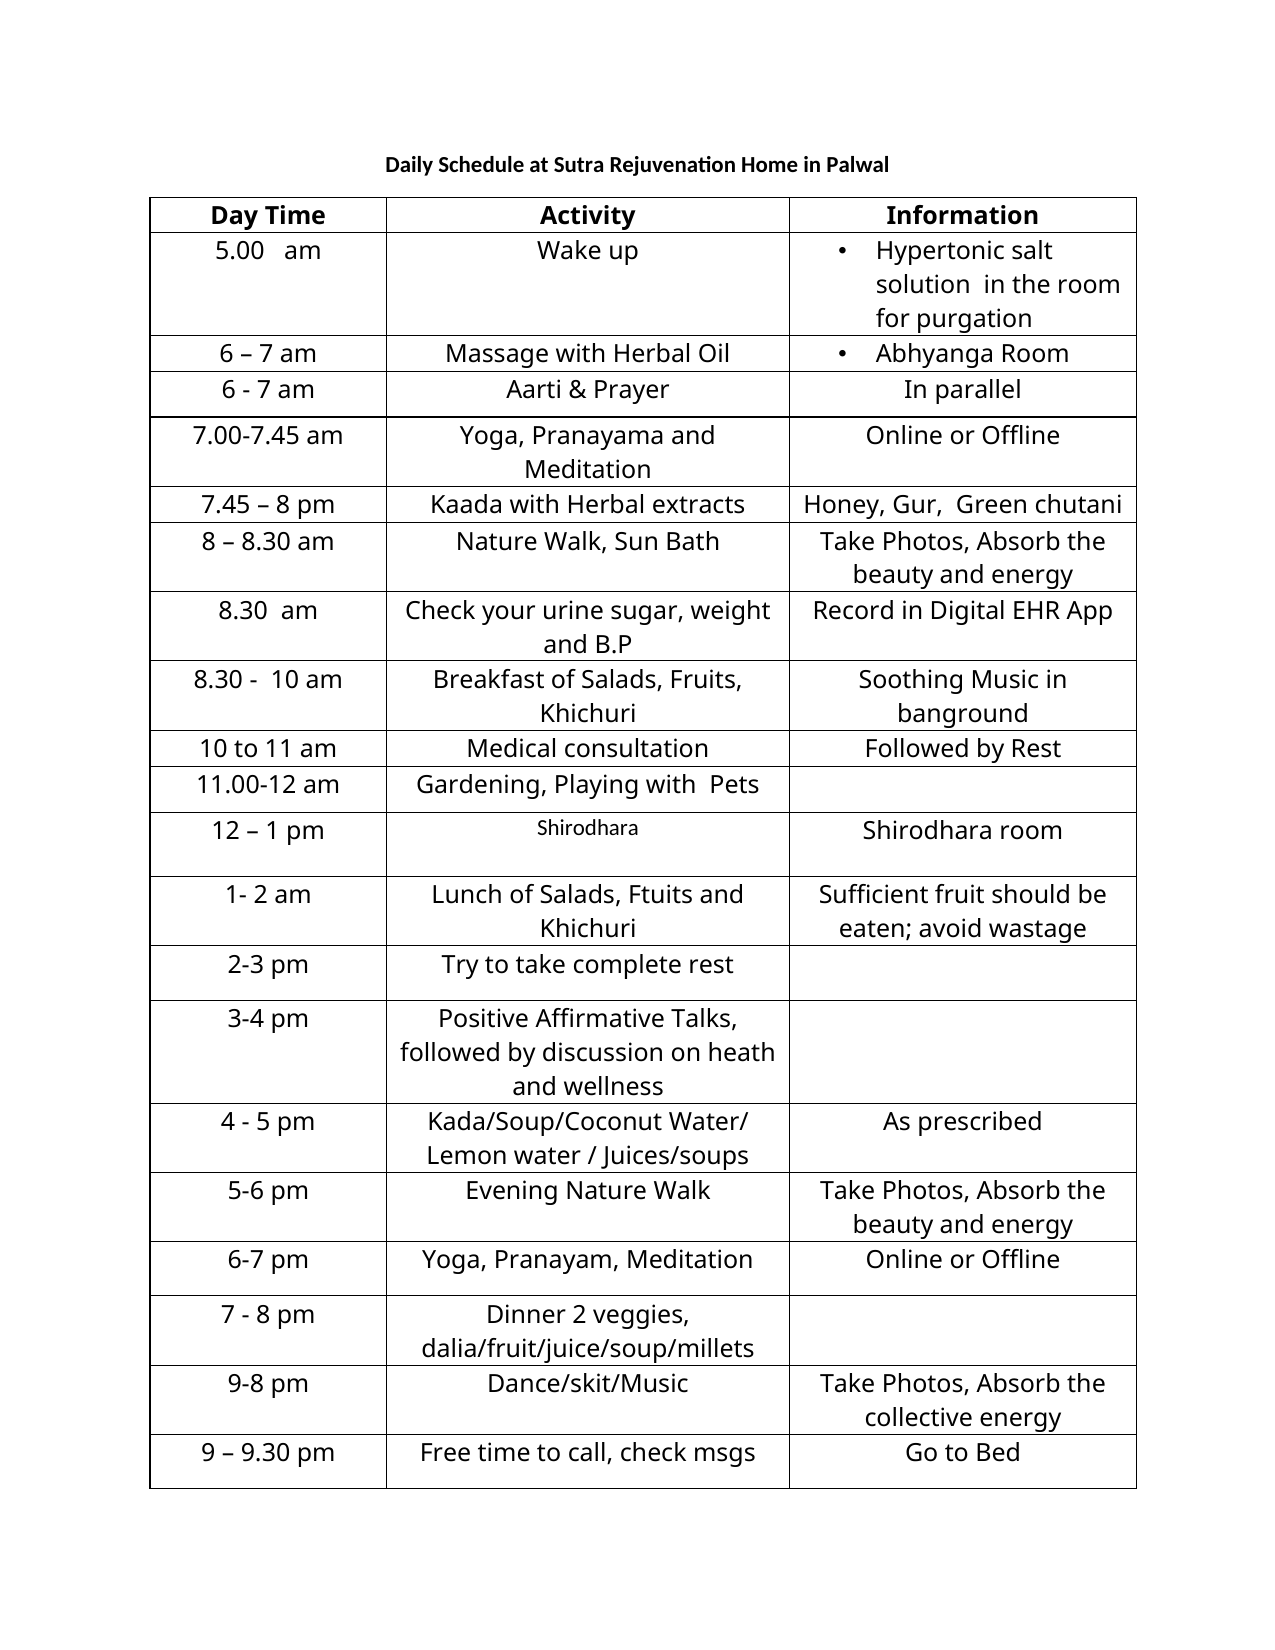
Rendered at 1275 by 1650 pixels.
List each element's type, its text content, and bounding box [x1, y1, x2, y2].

table_cell 8.30 - 10 am [151, 661, 386, 729]
table_cell Followed by Rest [790, 731, 1136, 766]
table_cell As prescribed [790, 1104, 1136, 1172]
table_cell Abhyanga Room [790, 336, 1136, 371]
table_cell 4 - 5 pm [151, 1104, 386, 1172]
table_cell Kaada with Herbal extracts [387, 487, 789, 522]
table_cell Dinner 2 veggies, dalia/fruit/juice/soup/millets [387, 1296, 789, 1364]
table_cell Take Photos, Absorb the beauty and energy [790, 1173, 1136, 1241]
table_cell Evening Nature Walk [387, 1173, 789, 1241]
table_cell Nature Walk, Sun Bath [387, 523, 789, 591]
table_cell 7 - 8 pm [151, 1296, 386, 1364]
table_cell 3-4 pm [151, 1001, 386, 1103]
table_cell Online or Offline [790, 418, 1136, 486]
table_cell [790, 1001, 1136, 1103]
table_cell Gardening, Playing with Pets [387, 767, 789, 812]
table_cell 5.00 am [151, 233, 386, 335]
table_header Information [790, 198, 1136, 232]
table_cell [790, 946, 1136, 999]
table_cell [790, 767, 1136, 812]
table_header Day Time [151, 198, 386, 232]
table_header Activity [387, 198, 789, 232]
table_cell Shirodhara [387, 813, 789, 876]
table_cell In parallel [790, 372, 1136, 416]
table_cell 8.30 am [151, 592, 386, 660]
table_cell Yoga, Pranayam, Meditation [387, 1242, 789, 1295]
table_cell Lunch of Salads, Ftuits and Khichuri [387, 877, 789, 945]
table_cell Online or Offline [790, 1242, 1136, 1295]
table_cell Record in Digital EHR App [790, 592, 1136, 660]
table_cell Positive Affirmative Talks, followed by discussion on heath and wellness [387, 1001, 789, 1103]
table_cell Massage with Herbal Oil [387, 336, 789, 371]
table_cell Take Photos, Absorb the collective energy [790, 1366, 1136, 1434]
table_cell Dance/skit/Music [387, 1366, 789, 1434]
table_cell 6 – 7 am [151, 336, 386, 371]
table_cell Hypertonic salt solution in the room for purgation [790, 233, 1136, 335]
table_cell 6 - 7 am [151, 372, 386, 416]
text Daily Schedule at Sutra Rejuvenation Home in Palwal [150, 150, 1125, 178]
table_cell [790, 1296, 1136, 1364]
table_cell 12 – 1 pm [151, 813, 386, 876]
table_cell Honey, Gur, Green chutani [790, 487, 1136, 522]
table_cell Take Photos, Absorb the beauty and energy [790, 523, 1136, 591]
table_cell 5-6 pm [151, 1173, 386, 1241]
table_cell Breakfast of Salads, Fruits, Khichuri [387, 661, 789, 729]
table_cell Try to take complete rest [387, 946, 789, 999]
table_cell Shirodhara room [790, 813, 1136, 876]
table_cell Medical consultation [387, 731, 789, 766]
table_cell Check your urine sugar, weight and B.P [387, 592, 789, 660]
table_cell Go to Bed [790, 1435, 1136, 1488]
table_cell Sufficient fruit should be eaten; avoid wastage [790, 877, 1136, 945]
table_cell 7.45 – 8 pm [151, 487, 386, 522]
table_cell 11.00-12 am [151, 767, 386, 812]
table_cell 7.00-7.45 am [151, 418, 386, 486]
table_cell Aarti & Prayer [387, 372, 789, 416]
table_cell 2-3 pm [151, 946, 386, 999]
table_cell Soothing Music in banground [790, 661, 1136, 729]
table_cell Wake up [387, 233, 789, 335]
table_cell 8 – 8.30 am [151, 523, 386, 591]
table_cell 6-7 pm [151, 1242, 386, 1295]
table_cell 1- 2 am [151, 877, 386, 945]
table_cell Kada/Soup/Coconut Water/ Lemon water / Juices/soups [387, 1104, 789, 1172]
table_cell 10 to 11 am [151, 731, 386, 766]
table_cell 9-8 pm [151, 1366, 386, 1434]
table_cell Yoga, Pranayama and Meditation [387, 418, 789, 486]
table_cell Free time to call, check msgs [387, 1435, 789, 1488]
table_cell 9 – 9.30 pm [151, 1435, 386, 1488]
